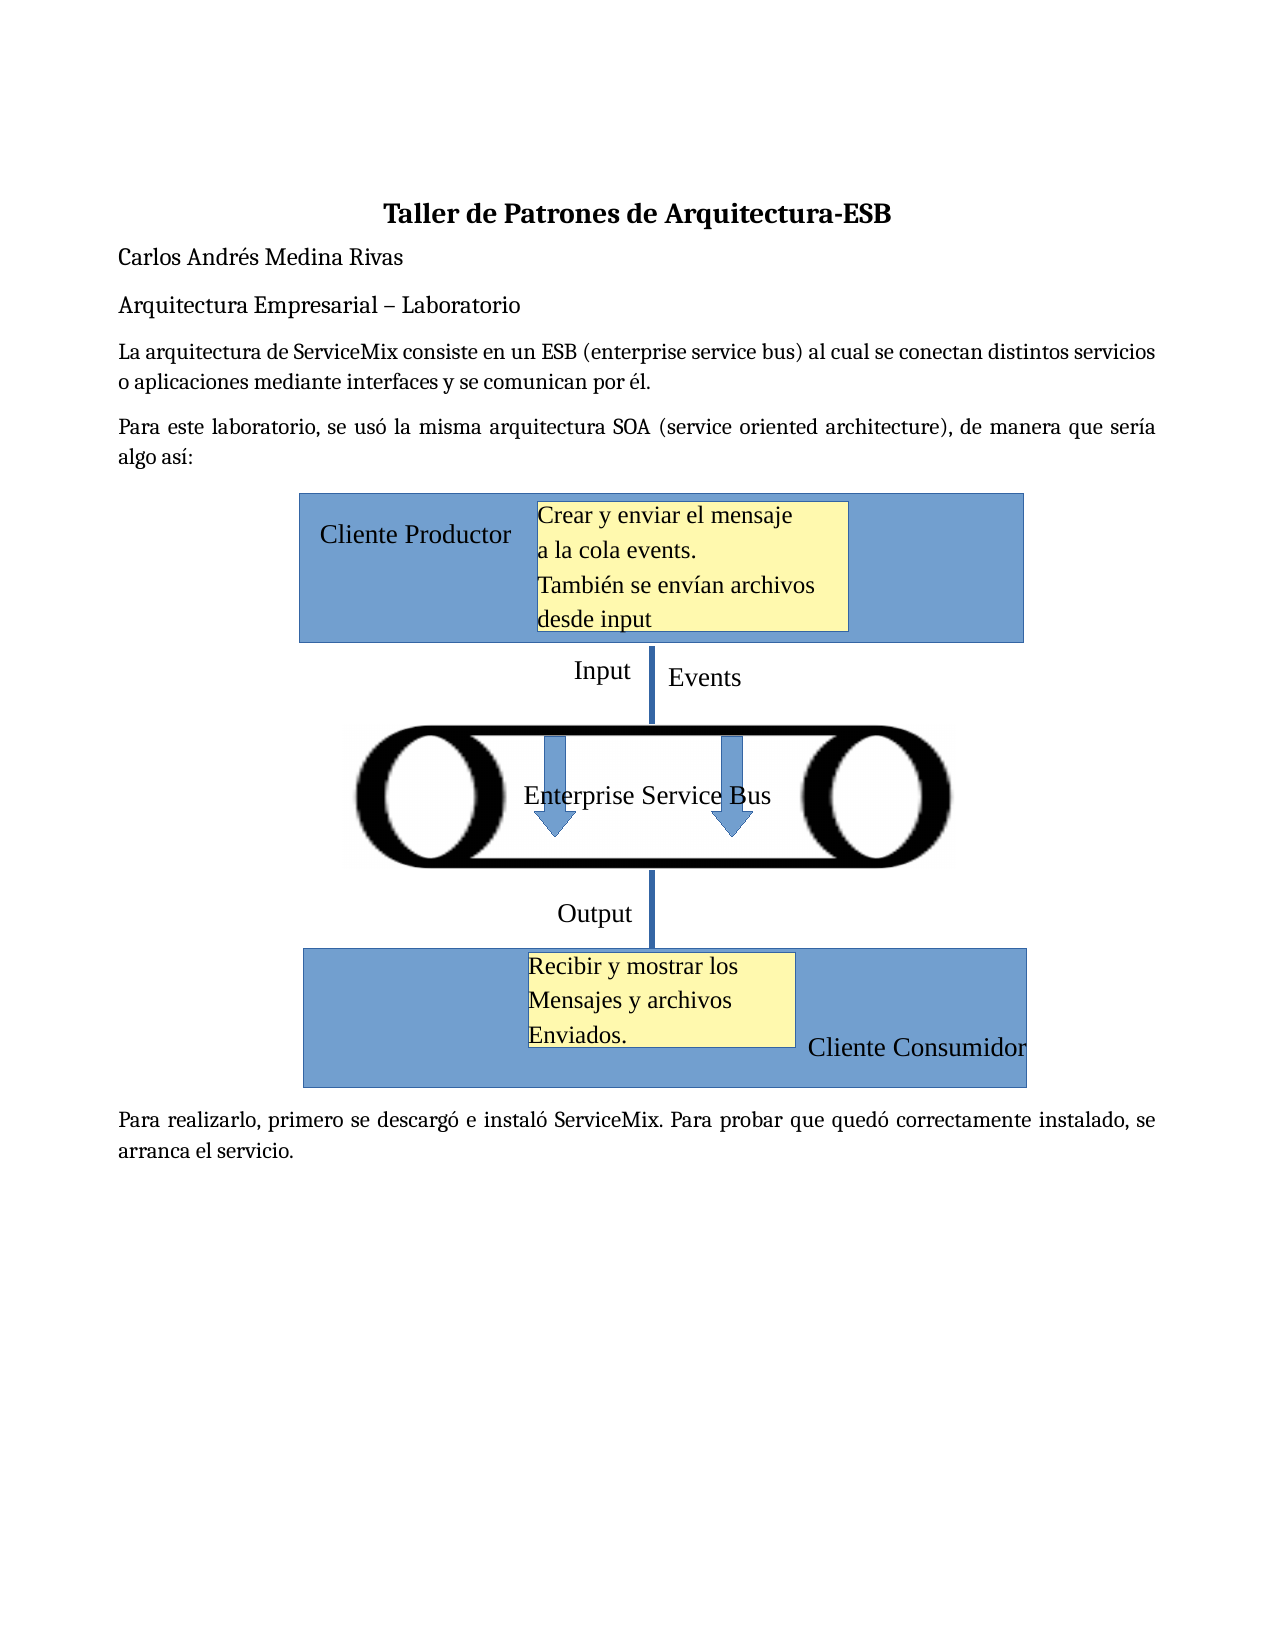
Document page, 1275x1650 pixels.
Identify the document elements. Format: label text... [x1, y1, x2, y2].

picture [341, 724, 957, 869]
text La arquitectura de ServiceMix consiste en un ESB (enterprise service bus) al cual se conectan distintos servicios o aplicaciones mediante interfaces y se comunican por él. [118, 338, 1157, 395]
text Arquitectura Empresarial – Laboratorio [118, 291, 1157, 319]
text Para este laboratorio, se usó la misma arquitectura SOA (service oriented architecture), de manera que sería algo así: [118, 413, 1157, 470]
subtitle Taller de Patrones de Arquitectura-ESB [118, 197, 1157, 231]
text Para realizarlo, primero se descargó e instaló ServiceMix. Para probar que quedó correctamente instalado, se arranca el servicio. [118, 1107, 1157, 1164]
text Carlos Andrés Medina Rivas [118, 243, 1157, 272]
